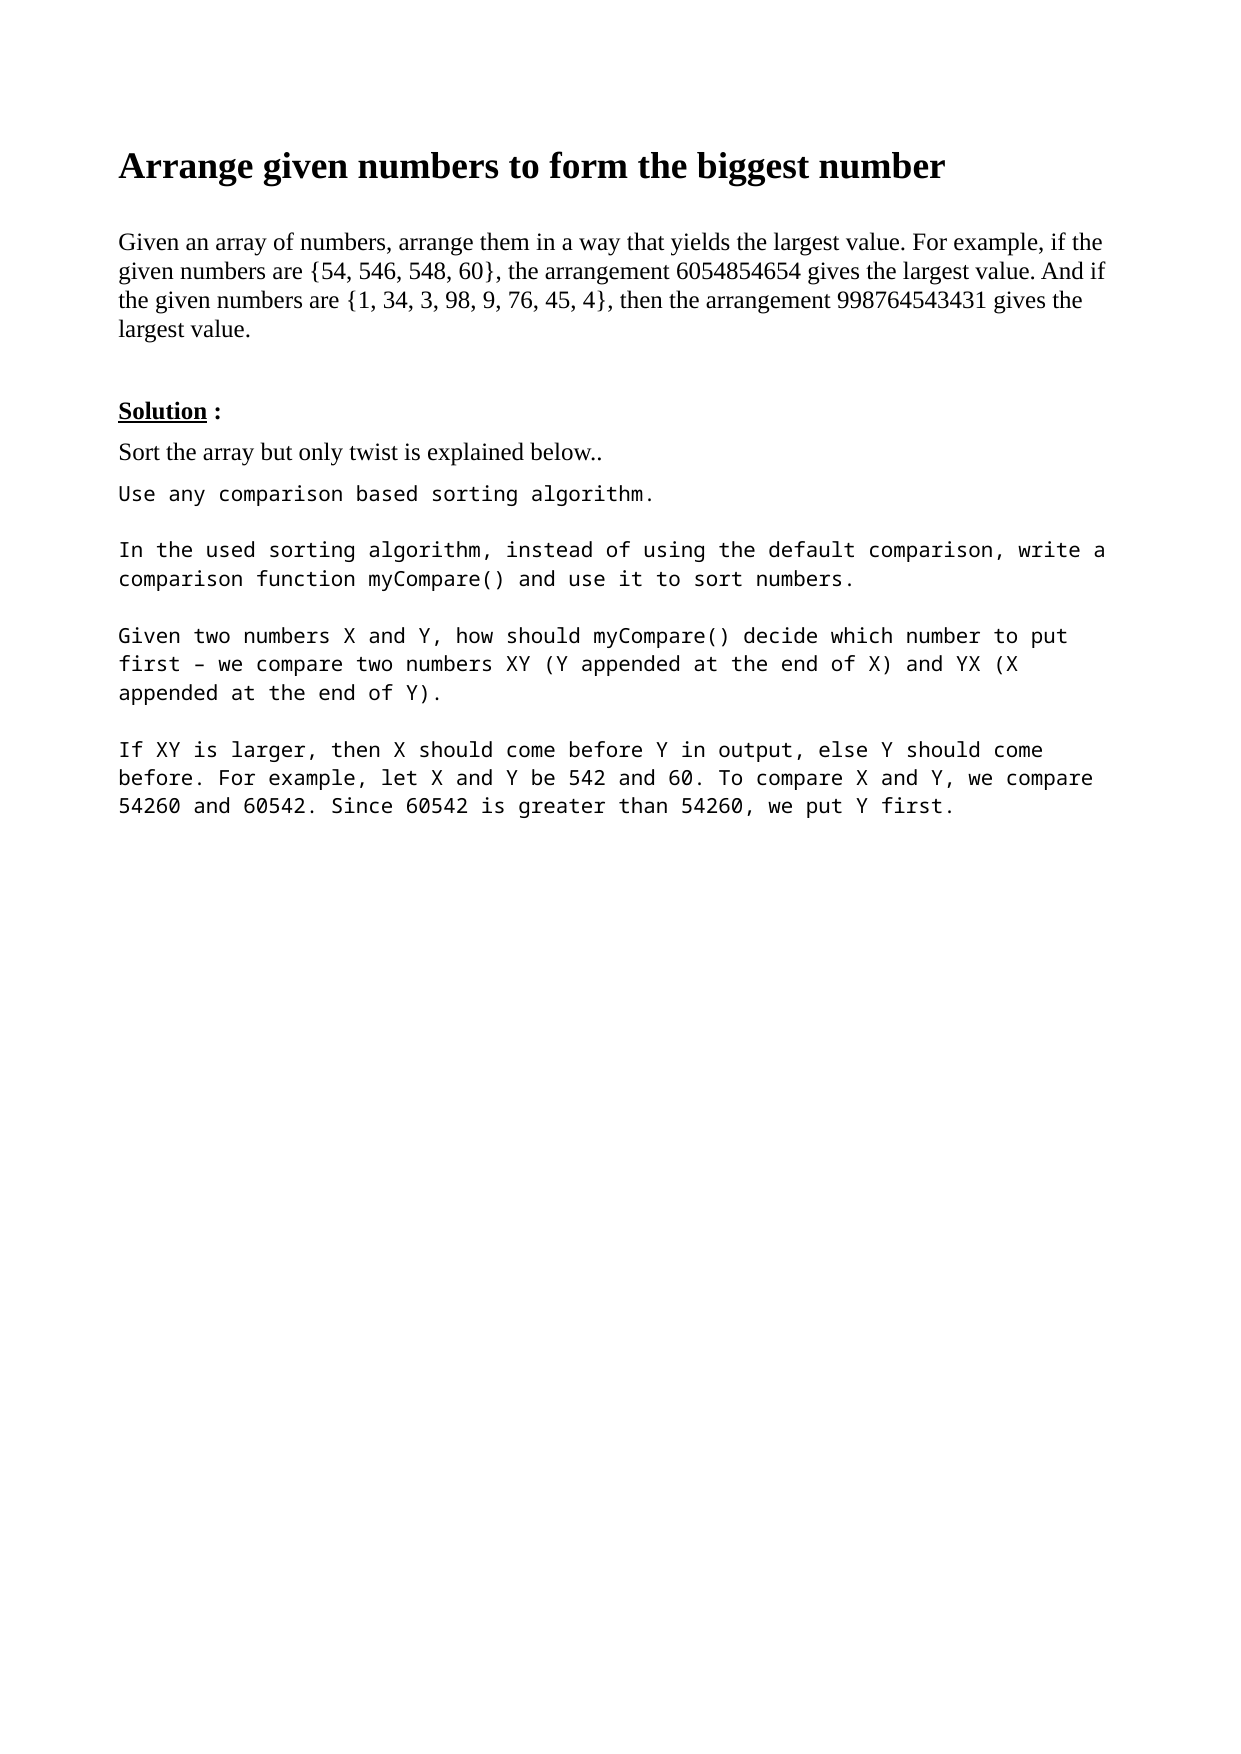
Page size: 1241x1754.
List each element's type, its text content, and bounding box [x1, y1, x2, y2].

text Use any comparison based sorting algorithm. [118, 479, 1122, 507]
text If XY is larger, then X should come before Y in output, else Y should come before. For example, let X and Y be 542 and 60. To compare X and Y, we compare 54260 and 60542. Since 60542 is greater than 54260, we put Y first. [118, 735, 1122, 820]
subtitle Arrange given numbers to form the biggest number [118, 143, 1122, 186]
text Sort the array but only twist is explained below.. [118, 437, 1122, 466]
text Given two numbers X and Y, how should myCompare() decide which number to put first – we compare two numbers XY (Y appended at the end of X) and YX (X appended at the end of Y). [118, 621, 1122, 706]
text In the used sorting algorithm, instead of using the default comparison, write a comparison function myCompare() and use it to sort numbers. [118, 536, 1122, 592]
text Solution : [118, 396, 1122, 425]
text Given an array of numbers, arrange them in a way that yields the largest value. For example, if the given numbers are {54, 546, 548, 60}, the arrangement 6054854654 gives the largest value. And if the given numbers are {1, 34, 3, 98, 9, 76, 45, 4}, then the arrangement 998764543431 gives the largest value. [118, 227, 1122, 342]
